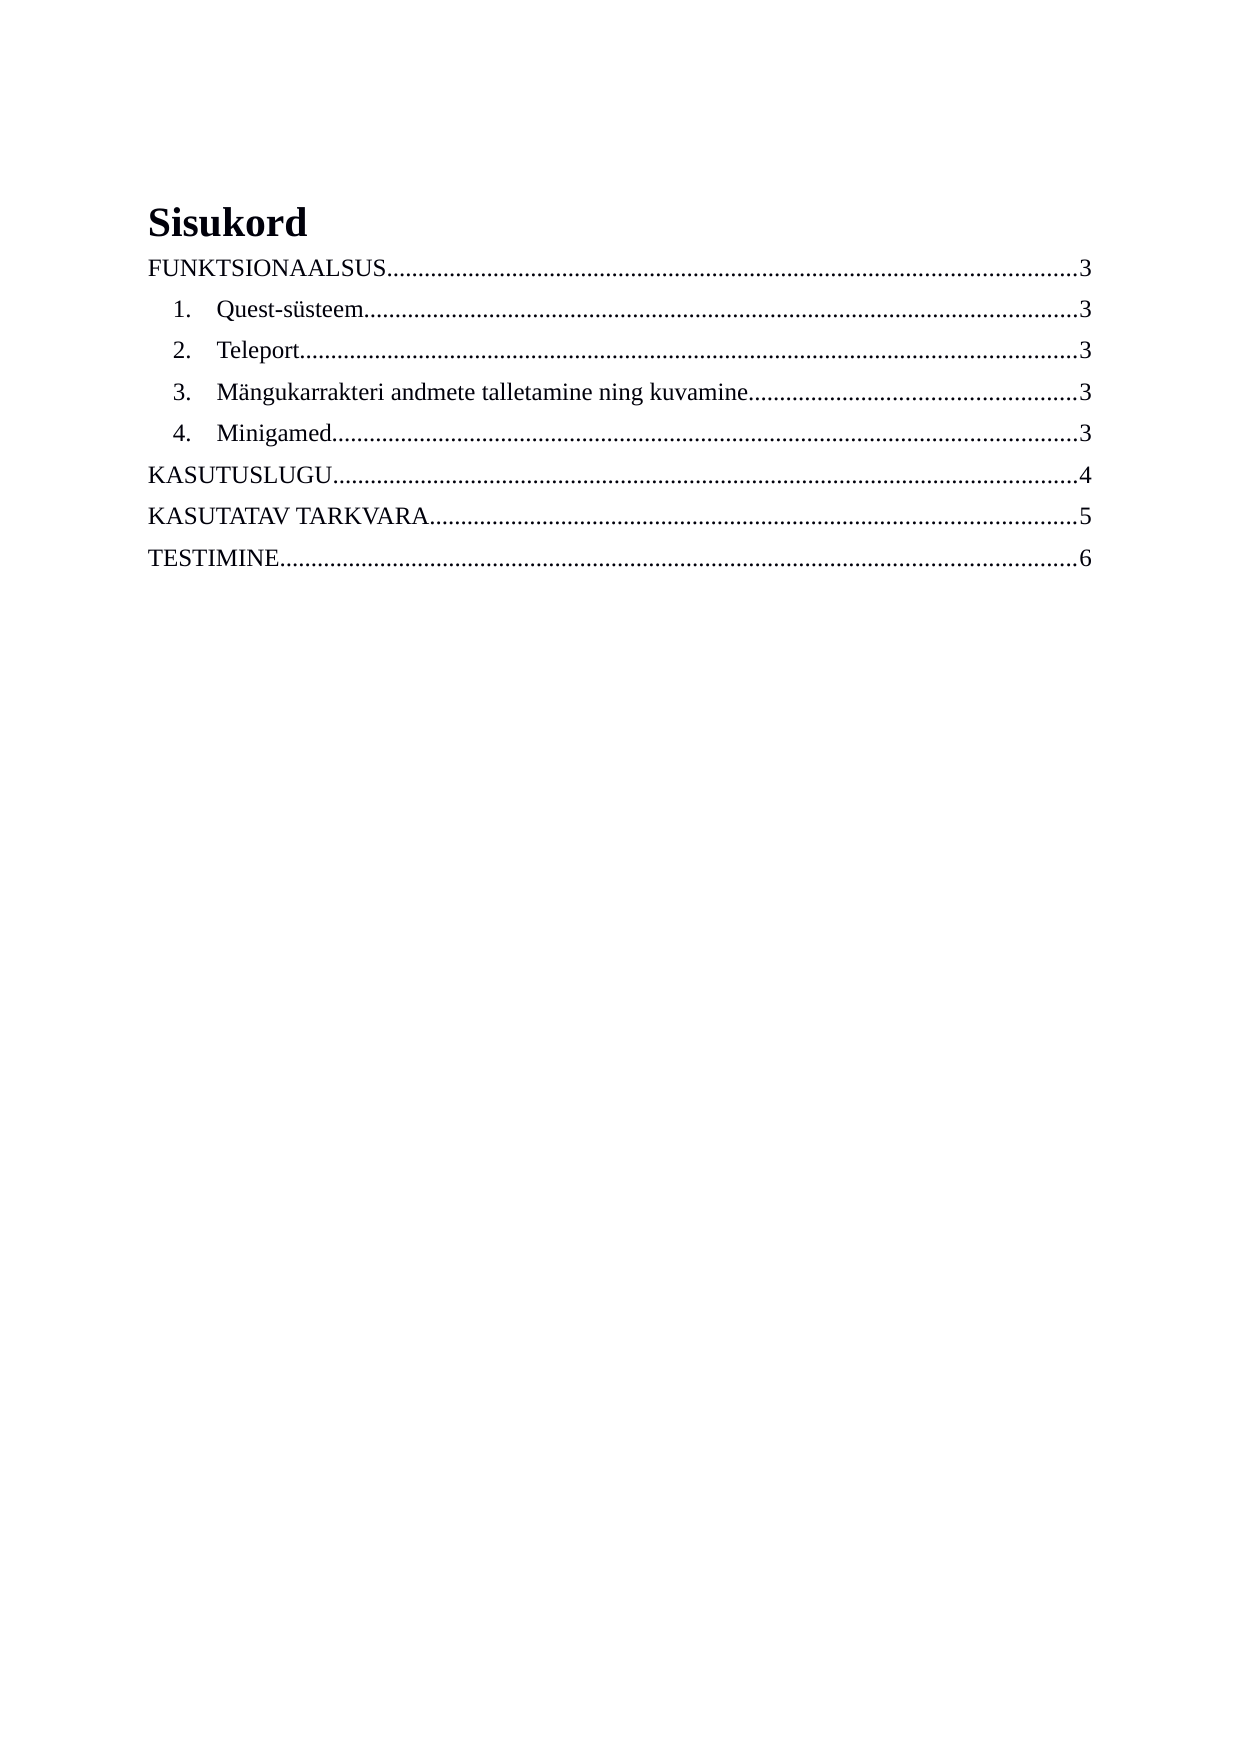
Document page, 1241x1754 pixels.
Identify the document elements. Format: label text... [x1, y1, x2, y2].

subtitle Sisukord [148, 198, 1093, 246]
text KASUTUSLUGU 4 [148, 460, 1093, 489]
text FUNKTSIONAALSUS 3 [148, 253, 1093, 281]
text 4. Minigamed 3 [173, 418, 1093, 447]
text 1. Quest-süsteem 3 [173, 294, 1093, 323]
text TESTIMINE 6 [148, 543, 1093, 572]
text 2. Teleport 3 [173, 336, 1093, 364]
text KASUTATAV TARKVARA 5 [148, 501, 1093, 530]
text 3. Mängukarrakteri andmete talletamine ning kuvamine 3 [173, 377, 1093, 406]
